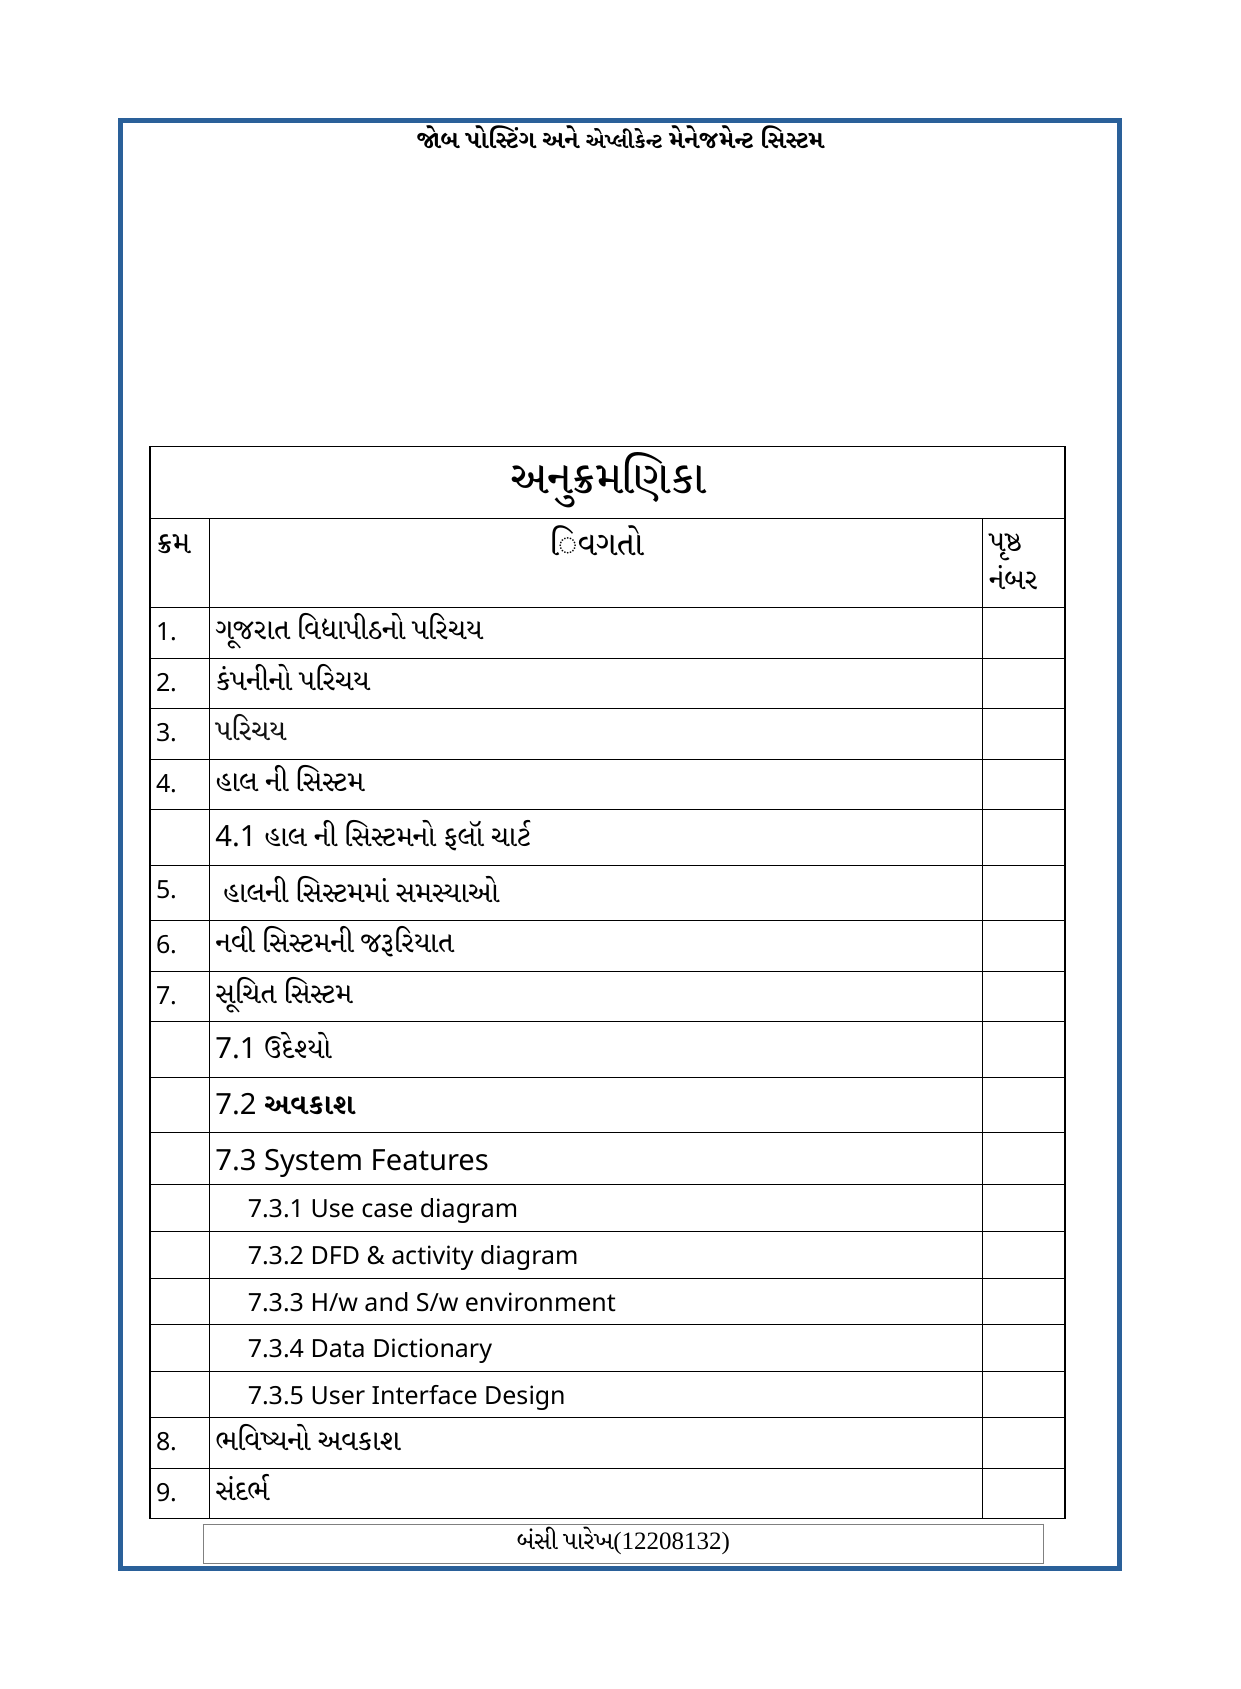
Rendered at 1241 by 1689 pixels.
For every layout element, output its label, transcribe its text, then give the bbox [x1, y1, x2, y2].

table_cell 7.3.2 DFD & activity diagram [210, 1232, 982, 1277]
table_cell [983, 709, 1064, 758]
table_cell સંદર્ભ [210, 1469, 982, 1518]
table_cell 9. [151, 1469, 209, 1518]
table_cell [983, 1022, 1064, 1077]
table_cell િવગતો [210, 519, 982, 607]
table_cell 4.1 હાલ ની સિસ્ટમનો ફલૉ ચાર્ટ [210, 810, 982, 864]
table_cell 3. [151, 709, 209, 758]
table_cell [983, 810, 1064, 864]
table_cell [983, 1078, 1064, 1132]
table_cell પૃષ્ઠ નંબર [983, 519, 1064, 607]
table_cell ક્રમ [151, 519, 209, 607]
table_cell 7.1 ઉદેશ્યો [210, 1022, 982, 1077]
table_cell [151, 1078, 209, 1132]
table_cell [983, 608, 1064, 657]
table_cell પરિચય [210, 709, 982, 758]
table_cell 7.3.3 H/w and S/w environment [210, 1279, 982, 1324]
table_cell [983, 1232, 1064, 1277]
table_cell [983, 1418, 1064, 1468]
table_cell [983, 1469, 1064, 1518]
table_cell [983, 1279, 1064, 1324]
table_cell 2. [151, 659, 209, 708]
table_cell [983, 1185, 1064, 1231]
table_cell સૂચિત સિસ્ટમ [210, 972, 982, 1021]
table_cell [151, 1185, 209, 1231]
table_cell [151, 1279, 209, 1324]
table_cell હાલની સિસ્ટમમાં સમસ્યાઓ [210, 866, 982, 920]
table_cell 7.3 System Features [210, 1133, 982, 1184]
table_cell 7.2 અવકાશ [210, 1078, 982, 1132]
table_cell [151, 1372, 209, 1417]
table_cell [151, 1325, 209, 1371]
table_cell [983, 1372, 1064, 1417]
table_cell [151, 1133, 209, 1184]
table_cell કંપનીનો પરિચય [210, 659, 982, 708]
table_cell [983, 972, 1064, 1021]
table_cell 7.3.1 Use case diagram [210, 1185, 982, 1231]
table_cell નવી સિસ્ટમની જરૂરિયાત [210, 921, 982, 971]
table_cell 7.3.4 Data Dictionary [210, 1325, 982, 1371]
table_cell 4. [151, 760, 209, 809]
table_cell [151, 1022, 209, 1077]
table_cell 5. [151, 866, 209, 920]
table_cell ગૂજરાત વિદ્યાપીઠનો પરિચય [210, 608, 982, 657]
table_cell [983, 921, 1064, 971]
table_cell 6. [151, 921, 209, 971]
table_cell [151, 1232, 209, 1277]
table_cell 1. [151, 608, 209, 657]
table_cell 8. [151, 1418, 209, 1468]
table_cell [983, 866, 1064, 920]
table_cell [983, 1133, 1064, 1184]
table_header અનુક્રમણિકા [151, 447, 1064, 518]
table_cell 7. [151, 972, 209, 1021]
table_cell 7.3.5 User Interface Design [210, 1372, 982, 1417]
table_cell ભવિષ્યનો અવકાશ [210, 1418, 982, 1468]
table_cell [151, 810, 209, 864]
table_cell [983, 760, 1064, 809]
table_cell હાલ ની સિસ્ટમ [210, 760, 982, 809]
table_cell [983, 659, 1064, 708]
table_cell [983, 1325, 1064, 1371]
